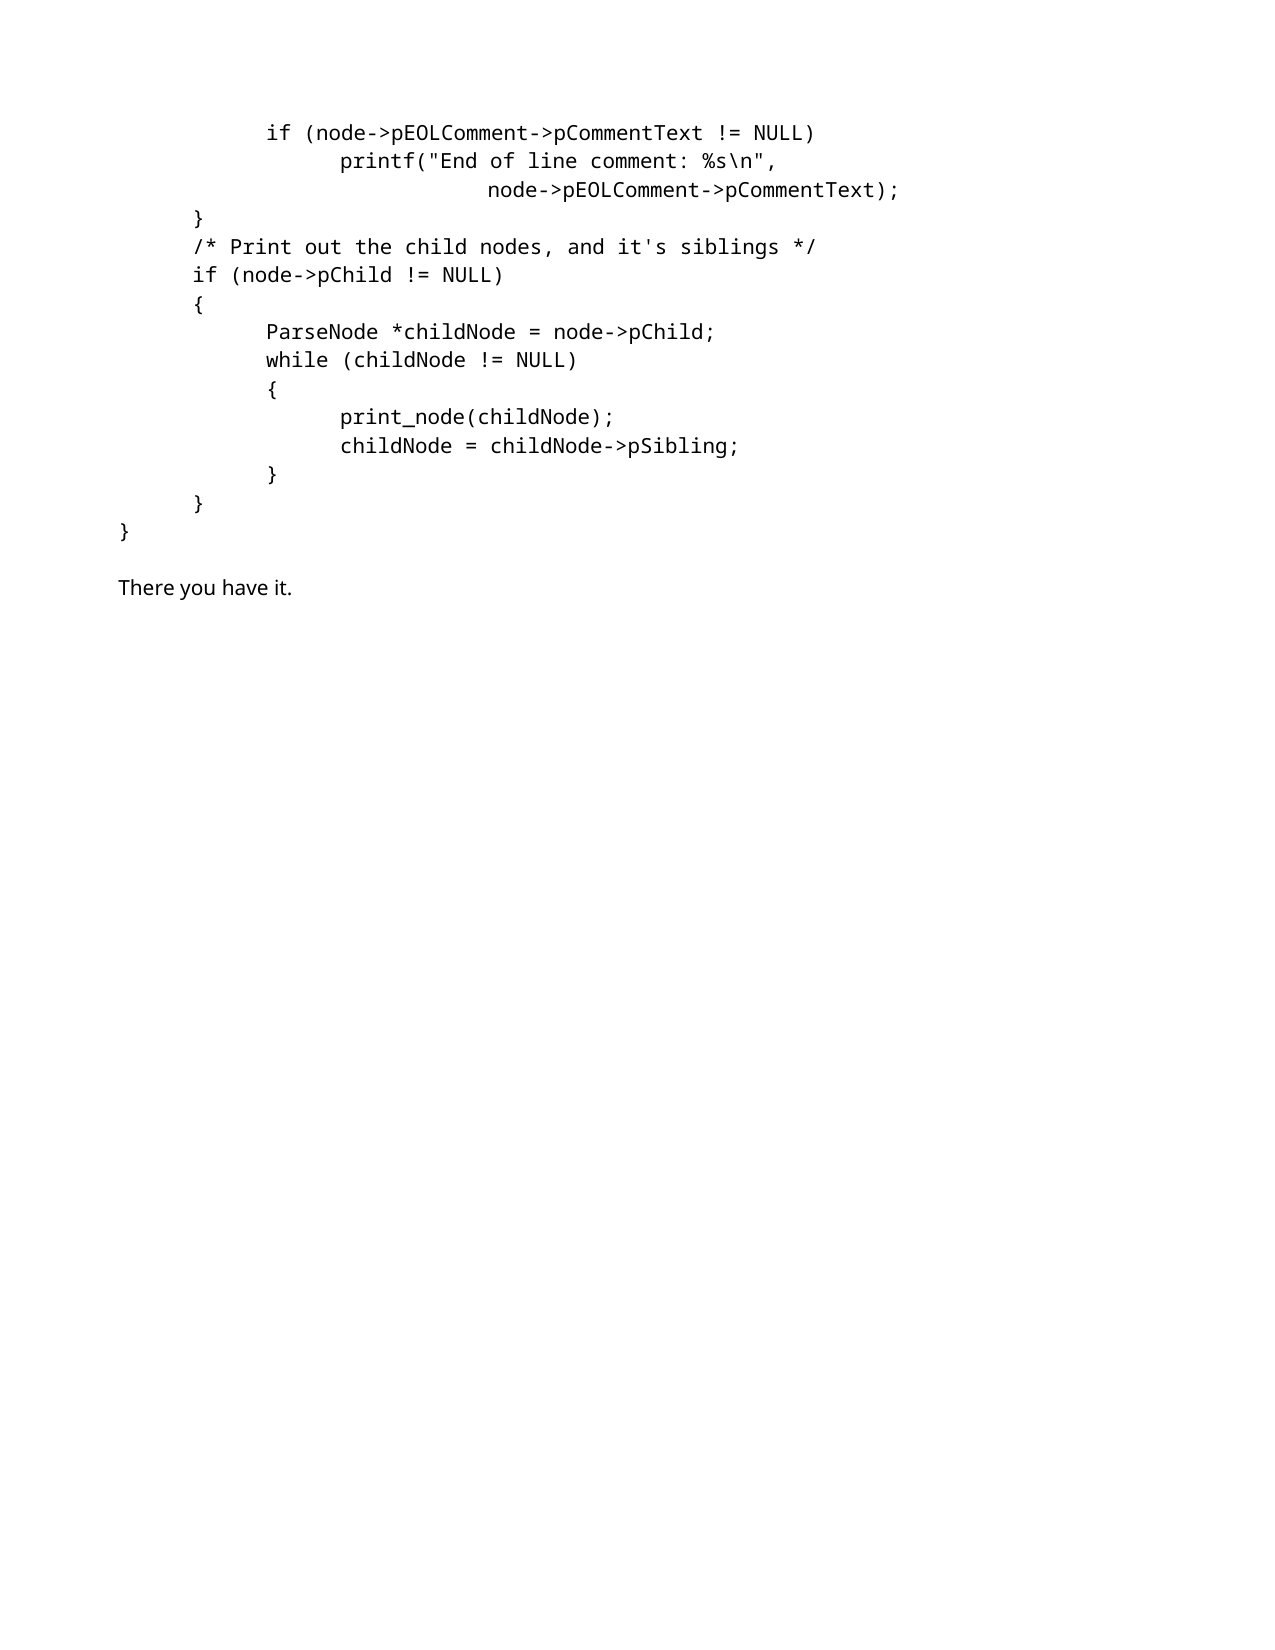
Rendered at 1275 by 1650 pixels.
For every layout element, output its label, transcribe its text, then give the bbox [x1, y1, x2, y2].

text There you have it. [118, 573, 1157, 602]
text { [118, 374, 1157, 402]
text if (node->pEOLComment->pCommentText != NULL) [118, 118, 1157, 147]
text /* Print out the child nodes, and it's siblings */ [118, 232, 1157, 260]
text ParseNode *childNode = node->pChild; [118, 317, 1157, 346]
text while (childNode != NULL) [118, 346, 1157, 374]
text } [118, 459, 1157, 488]
text print_node(childNode); [118, 402, 1157, 431]
text if (node->pChild != NULL) [118, 260, 1157, 289]
text } [118, 516, 1157, 545]
text } [118, 488, 1157, 516]
text { [118, 289, 1157, 317]
text } [118, 203, 1157, 232]
text childNode = childNode->pSibling; [118, 431, 1157, 459]
text printf("End of line comment: %s\n", [118, 147, 1157, 175]
text node->pEOLComment->pCommentText); [118, 175, 1157, 203]
